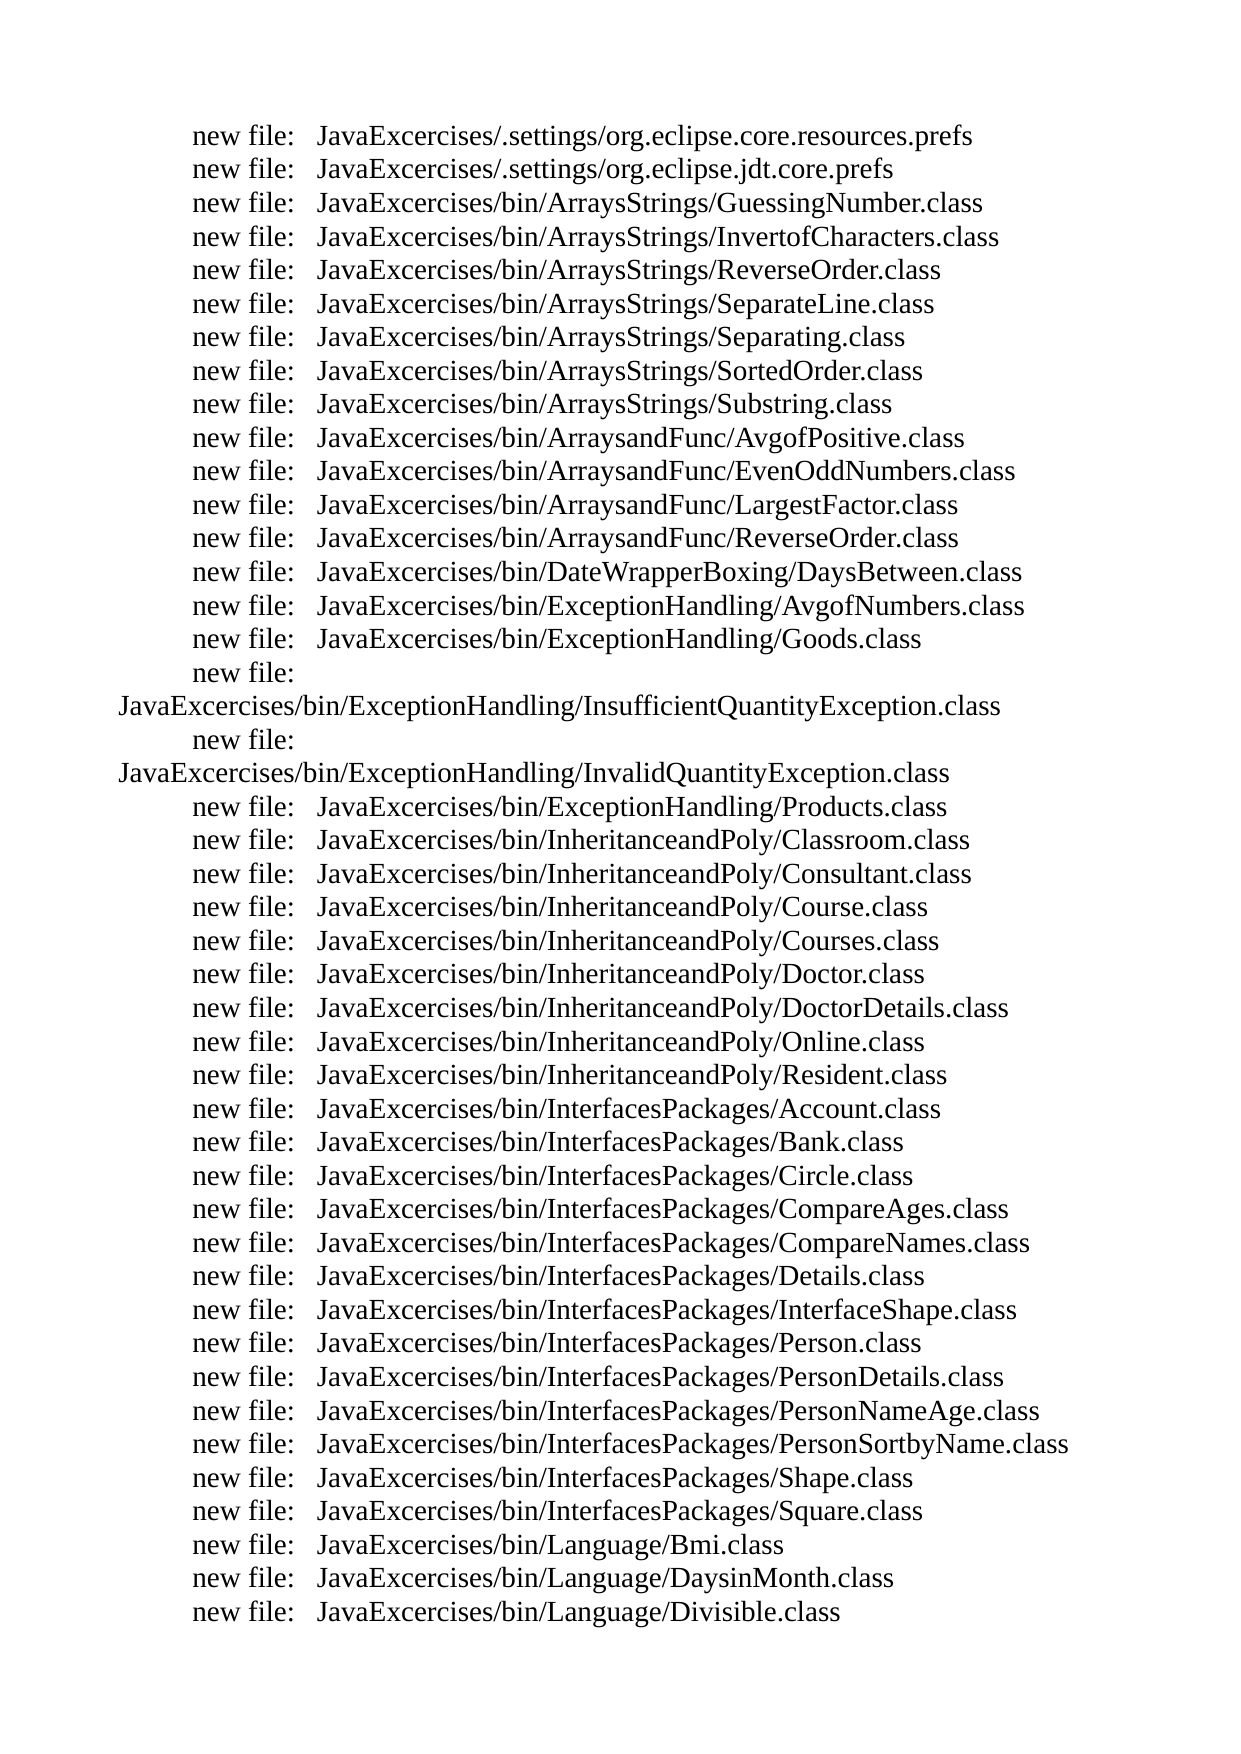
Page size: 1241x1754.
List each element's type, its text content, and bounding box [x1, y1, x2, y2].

text new file: JavaExcercises/bin/ArraysandFunc/LargestFactor.class [118, 487, 1122, 521]
text new file: JavaExcercises/bin/InterfacesPackages/Bank.class [118, 1124, 1122, 1158]
text new file: JavaExcercises/bin/DateWrapperBoxing/DaysBetween.class [118, 554, 1122, 588]
text new file: JavaExcercises/bin/ArraysandFunc/ReverseOrder.class [118, 521, 1122, 554]
text new file: JavaExcercises/.settings/org.eclipse.jdt.core.prefs [118, 152, 1122, 185]
text new file: JavaExcercises/bin/ExceptionHandling/InvalidQuantityException.class [118, 722, 1122, 789]
text new file: JavaExcercises/bin/ArraysStrings/InvertofCharacters.class [118, 219, 1122, 252]
text new file: JavaExcercises/bin/InterfacesPackages/PersonSortbyName.class [118, 1426, 1122, 1460]
text new file: JavaExcercises/bin/ExceptionHandling/Products.class [118, 789, 1122, 822]
text new file: JavaExcercises/bin/ArraysStrings/ReverseOrder.class [118, 252, 1122, 286]
text new file: JavaExcercises/bin/InheritanceandPoly/Consultant.class [118, 856, 1122, 889]
text new file: JavaExcercises/bin/InterfacesPackages/PersonDetails.class [118, 1359, 1122, 1393]
text new file: JavaExcercises/bin/ExceptionHandling/AvgofNumbers.class [118, 588, 1122, 621]
text new file: JavaExcercises/bin/InterfacesPackages/Account.class [118, 1091, 1122, 1124]
text new file: JavaExcercises/bin/ArraysandFunc/EvenOddNumbers.class [118, 453, 1122, 487]
text new file: JavaExcercises/bin/ArraysStrings/GuessingNumber.class [118, 185, 1122, 219]
text new file: JavaExcercises/bin/InheritanceandPoly/Courses.class [118, 923, 1122, 957]
text new file: JavaExcercises/bin/InterfacesPackages/Person.class [118, 1326, 1122, 1359]
text new file: JavaExcercises/bin/InterfacesPackages/CompareNames.class [118, 1225, 1122, 1258]
text new file: JavaExcercises/bin/InterfacesPackages/Shape.class [118, 1460, 1122, 1493]
text new file: JavaExcercises/bin/InheritanceandPoly/Classroom.class [118, 822, 1122, 856]
text new file: JavaExcercises/bin/InheritanceandPoly/DoctorDetails.class [118, 990, 1122, 1024]
text new file: JavaExcercises/bin/ExceptionHandling/Goods.class [118, 621, 1122, 655]
text new file: JavaExcercises/bin/ExceptionHandling/InsufficientQuantityException.class [118, 655, 1122, 722]
text new file: JavaExcercises/.settings/org.eclipse.core.resources.prefs [118, 118, 1122, 152]
text new file: JavaExcercises/bin/InheritanceandPoly/Doctor.class [118, 957, 1122, 990]
text new file: JavaExcercises/bin/Language/Divisible.class [118, 1594, 1122, 1627]
text new file: JavaExcercises/bin/ArraysStrings/Substring.class [118, 386, 1122, 420]
text new file: JavaExcercises/bin/InheritanceandPoly/Course.class [118, 889, 1122, 923]
text new file: JavaExcercises/bin/InheritanceandPoly/Resident.class [118, 1057, 1122, 1091]
text new file: JavaExcercises/bin/InterfacesPackages/Details.class [118, 1258, 1122, 1292]
text new file: JavaExcercises/bin/InterfacesPackages/Square.class [118, 1493, 1122, 1527]
text new file: JavaExcercises/bin/Language/DaysinMonth.class [118, 1560, 1122, 1594]
text new file: JavaExcercises/bin/InterfacesPackages/PersonNameAge.class [118, 1393, 1122, 1426]
text new file: JavaExcercises/bin/InheritanceandPoly/Online.class [118, 1024, 1122, 1057]
text new file: JavaExcercises/bin/InterfacesPackages/InterfaceShape.class [118, 1292, 1122, 1326]
text new file: JavaExcercises/bin/ArraysStrings/Separating.class [118, 319, 1122, 353]
text new file: JavaExcercises/bin/InterfacesPackages/CompareAges.class [118, 1191, 1122, 1225]
text new file: JavaExcercises/bin/ArraysandFunc/AvgofPositive.class [118, 420, 1122, 453]
text new file: JavaExcercises/bin/InterfacesPackages/Circle.class [118, 1158, 1122, 1191]
text new file: JavaExcercises/bin/ArraysStrings/SeparateLine.class [118, 286, 1122, 319]
text new file: JavaExcercises/bin/ArraysStrings/SortedOrder.class [118, 353, 1122, 386]
text new file: JavaExcercises/bin/Language/Bmi.class [118, 1527, 1122, 1560]
